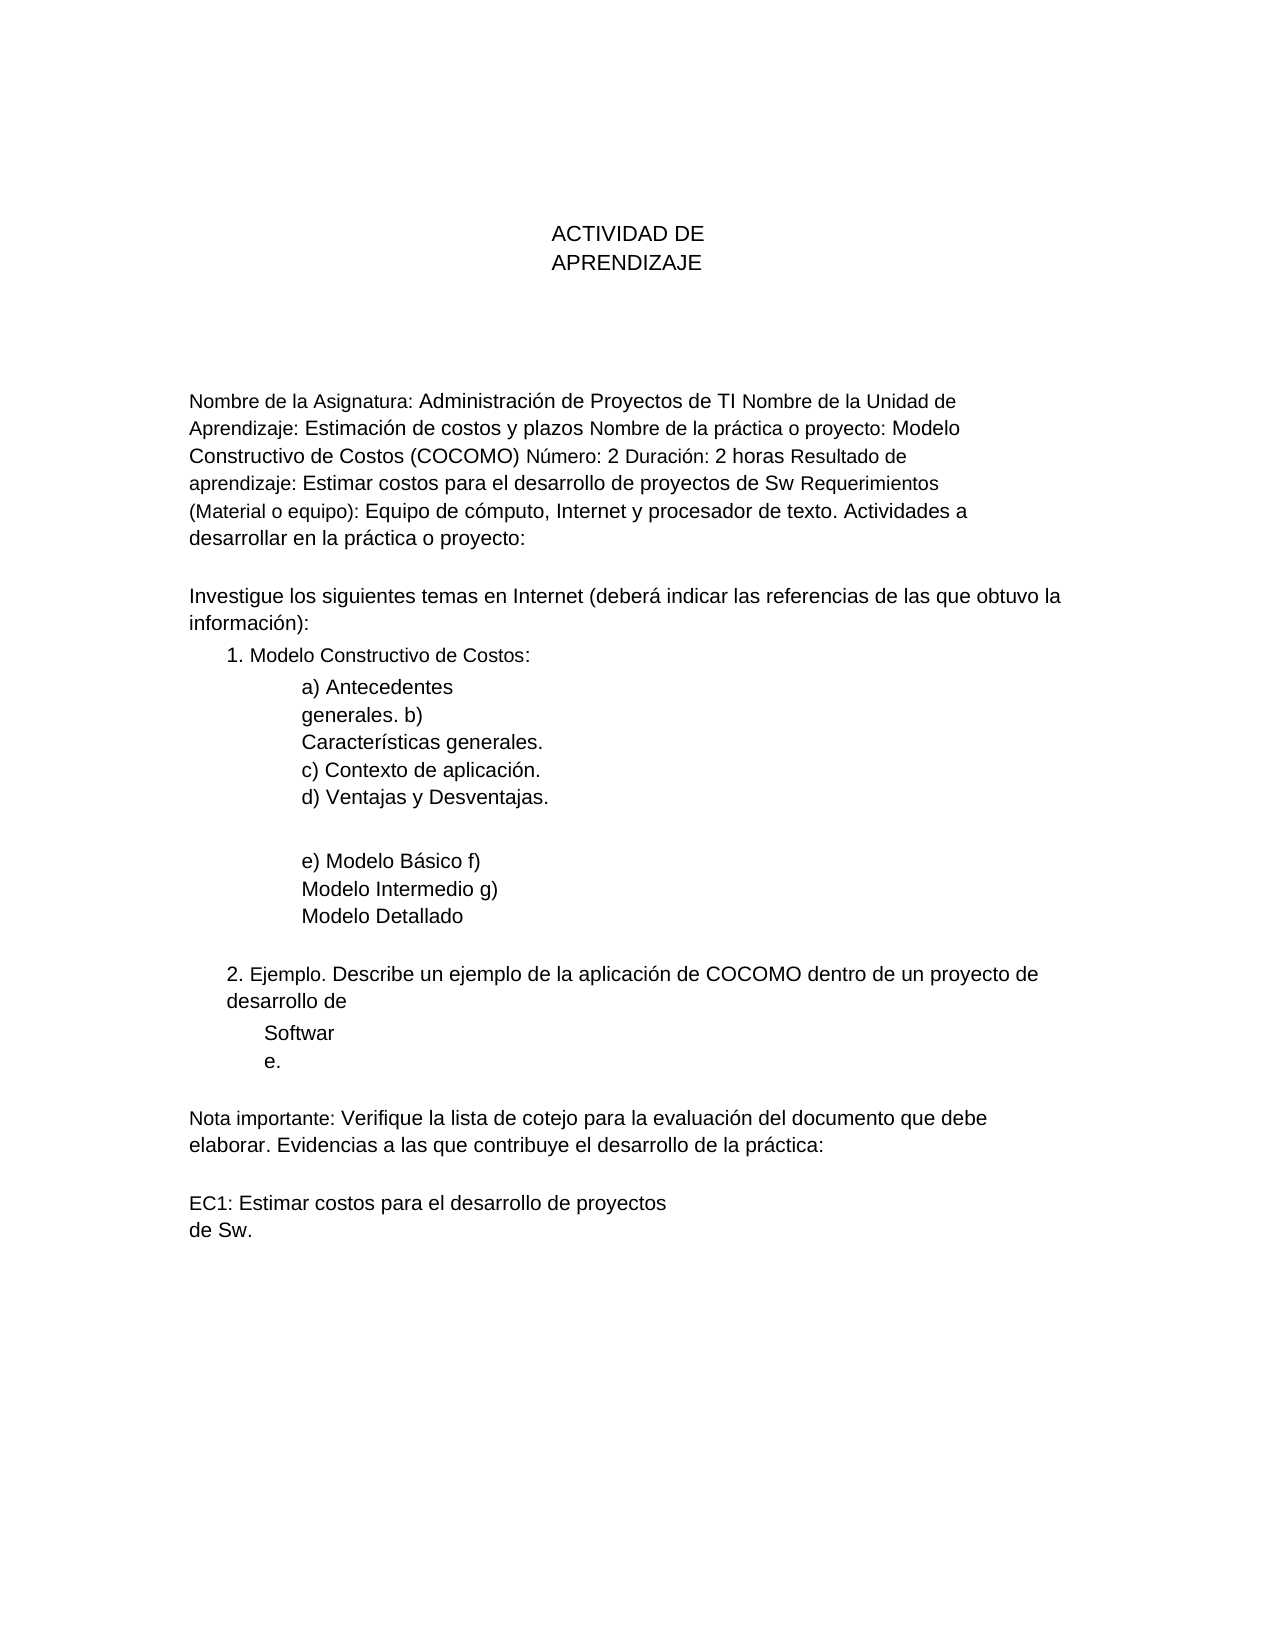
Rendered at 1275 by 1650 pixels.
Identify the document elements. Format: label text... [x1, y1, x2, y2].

text 1. Modelo Constructivo de Costos: [226, 643, 532, 667]
text 2. Ejemplo. Describe un ejemplo de la aplicación de COCOMO dentro de un proyecto de desarrollo de [226, 962, 1087, 1013]
text Investigue los siguientes temas en Internet (deberá indicar las referencias de las que obtuvo la información): [189, 584, 1087, 635]
text e) Modelo Básico f) Modelo Intermedio g) Modelo Detallado [301, 849, 552, 928]
text EC1: Estimar costos para el desarrollo de proyectos de Sw. [189, 1191, 677, 1242]
text Nombre de la Asignatura: Administración de Proyectos de TI Nombre de la Unidad de Aprendizaje: Estimación de costos y plazos Nombre de la práctica o proyecto: Modelo Constructivo de Costos (COCOMO) Número: 2 Duración: 2 horas Resultado de aprendizaje: Estimar costos para el desarrollo de proyectos de Sw Requerimientos (Material o equipo): Equipo de cómputo, Internet y procesador de texto. Actividades a desarrollar en la práctica o proyecto: [189, 389, 998, 550]
text ACTIVIDAD DE APRENDIZAJE [551, 220, 826, 274]
text Nota importante: Verifique la lista de cotejo para la evaluación del documento que debe elaborar. Evidencias a las que contribuye el desarrollo de la práctica: [189, 1106, 1008, 1157]
text Software. [264, 1021, 344, 1073]
text a) Antecedentes generales. b) Características generales. c) Contexto de aplicación. d) Ventajas y Desventajas. [301, 675, 552, 809]
